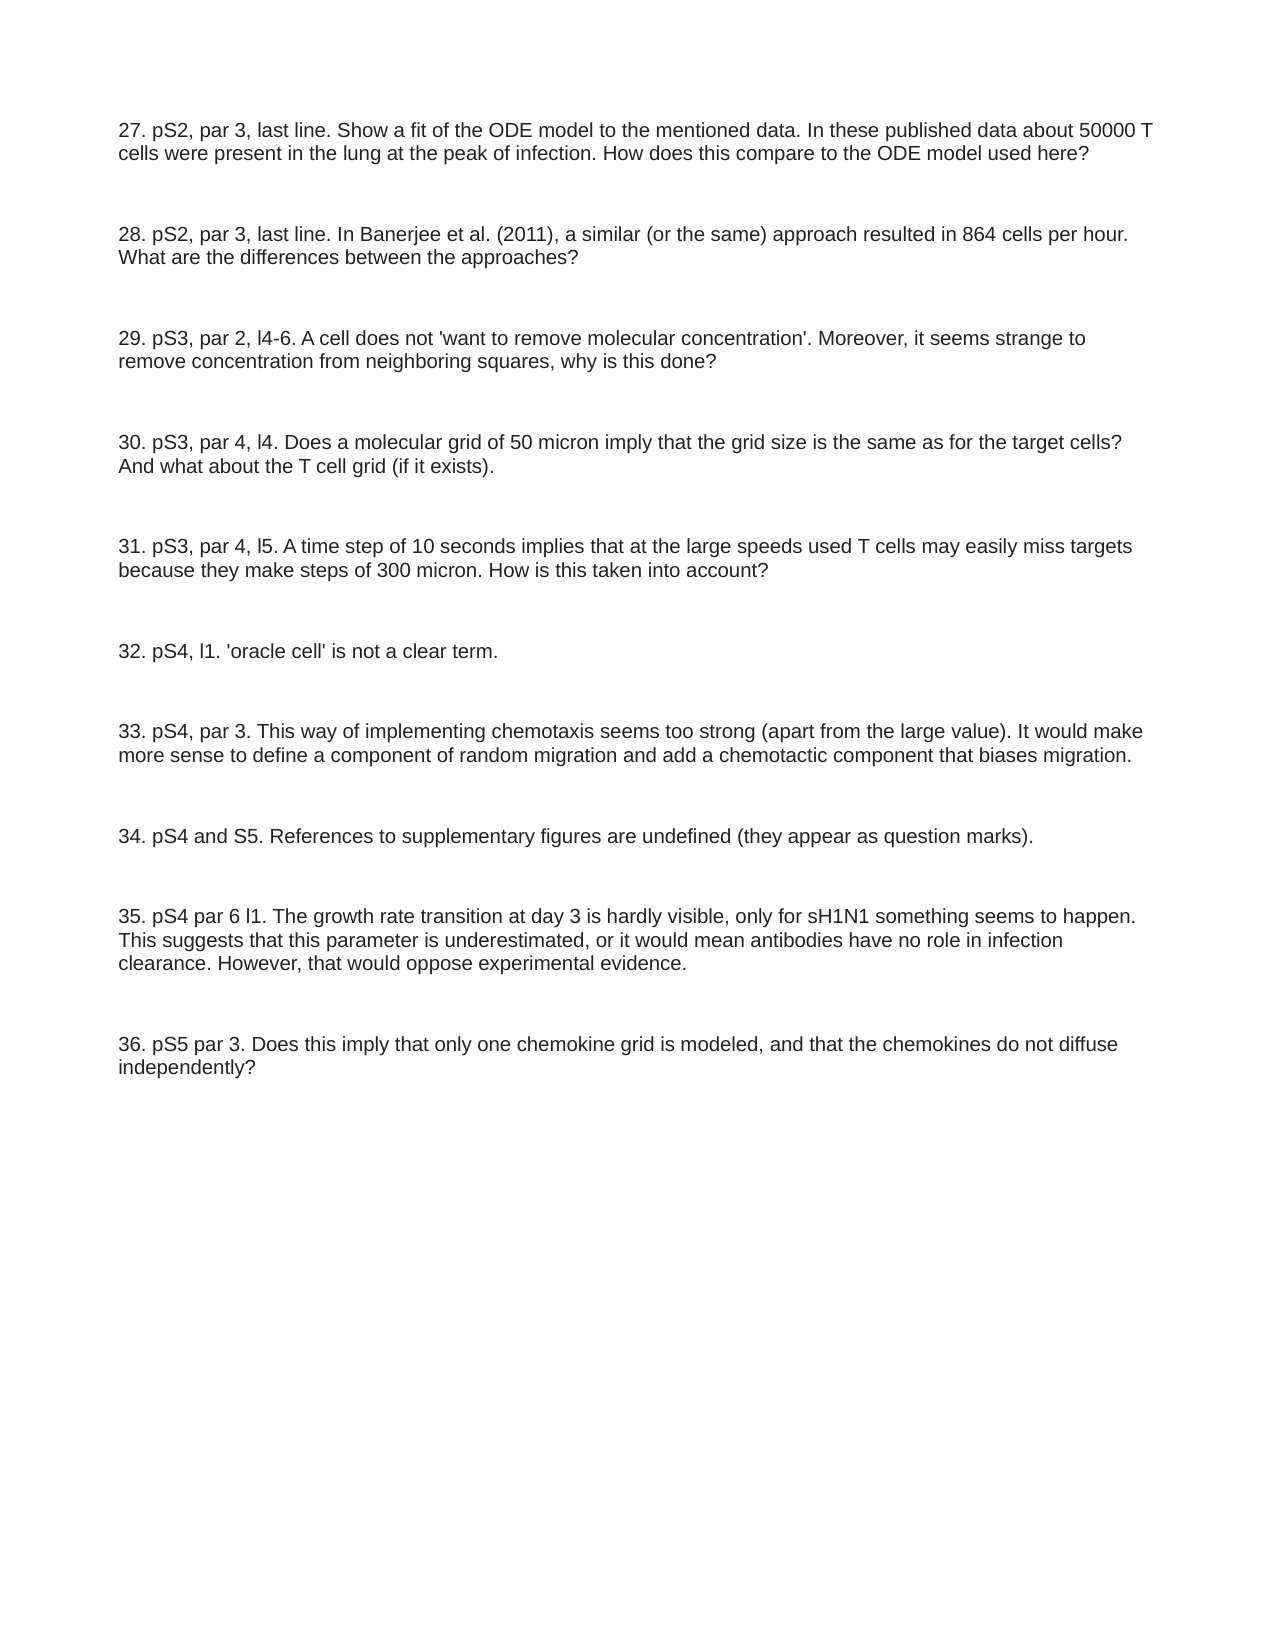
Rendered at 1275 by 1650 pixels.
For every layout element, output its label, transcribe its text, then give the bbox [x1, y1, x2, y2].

text 27. pS2, par 3, last line. Show a fit of the ODE model to the mentioned data. In these published data about 50000 T cells were present in the lung at the peak of infection. How does this compare to the ODE model used here? [118, 118, 1157, 222]
text 31. pS3, par 4, l5. A time step of 10 seconds implies that at the large speeds used T cells may easily miss targets because they make steps of 300 micron. How is this taken into account? [118, 535, 1157, 639]
text 35. pS4 par 6 l1. The growth rate transition at day 3 is hardly visible, only for sH1N1 something seems to happen. This suggests that this parameter is underestimated, or it would mean antibodies have no role in infection clearance. However, that would oppose experimental evidence. [118, 905, 1157, 1032]
text 34. pS4 and S5. References to supplementary figures are undefined (they appear as question marks). [118, 824, 1157, 905]
text 33. pS4, par 3. This way of implementing chemotaxis seems too strong (apart from the large value). It would make more sense to define a component of random migration and add a chemotactic component that biases migration. [118, 720, 1157, 824]
text 30. pS3, par 4, l4. Does a molecular grid of 50 micron imply that the grid size is the same as for the target cells? And what about the T cell grid (if it exists). [118, 431, 1157, 535]
text 28. pS2, par 3, last line. In Banerjee et al. (2011), a similar (or the same) approach resulted in 864 cells per hour. What are the differences between the approaches? [118, 222, 1157, 326]
text 29. pS3, par 2, l4-6. A cell does not 'want to remove molecular concentration'. Moreover, it seems strange to remove concentration from neighboring squares, why is this done? [118, 326, 1157, 431]
text 36. pS5 par 3. Does this imply that only one chemokine grid is modeled, and that the chemokines do not diffuse independently? [118, 1032, 1157, 1079]
text 32. pS4, l1. 'oracle cell' is not a clear term. [118, 639, 1157, 720]
